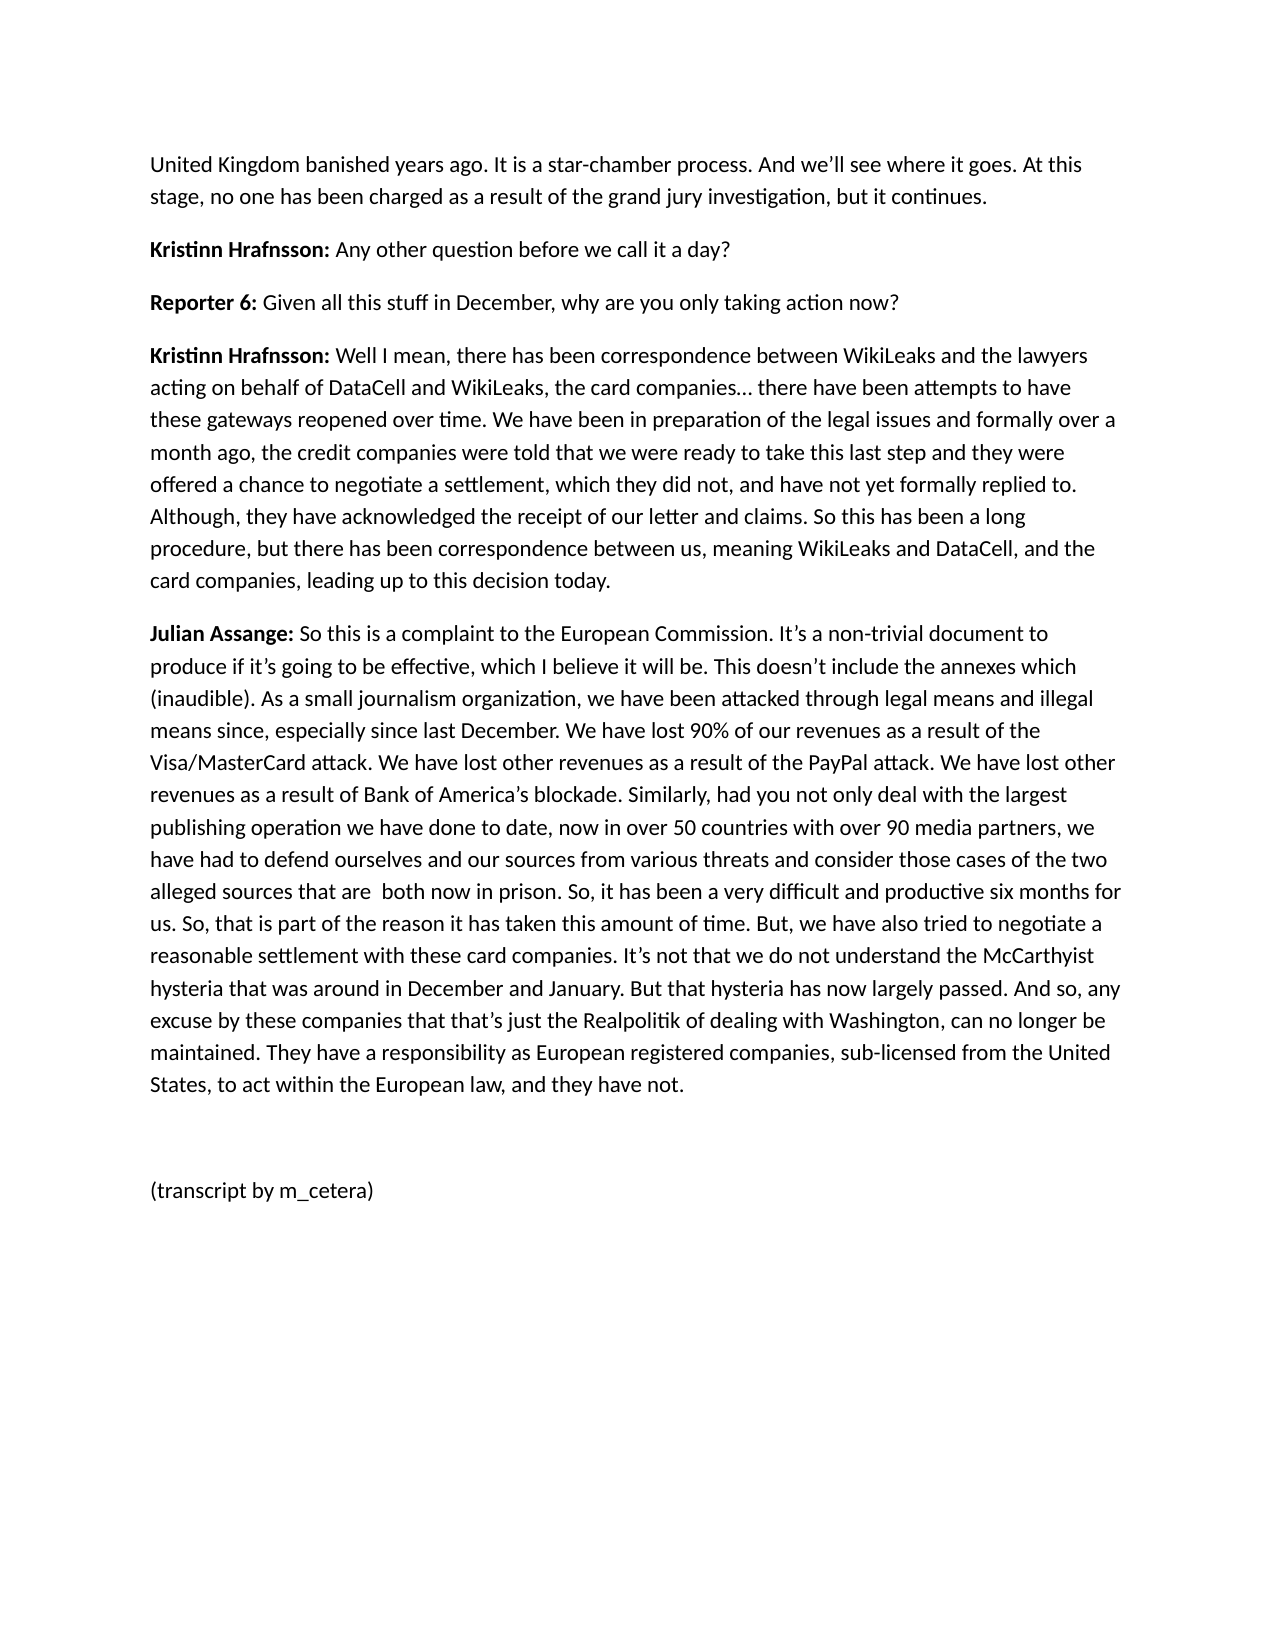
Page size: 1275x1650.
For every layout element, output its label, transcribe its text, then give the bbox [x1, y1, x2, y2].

text (transcript by m_cetera) [150, 1176, 1125, 1204]
text Reporter 6: Given all this stuff in December, why are you only taking action now? [150, 288, 1125, 316]
text Kristinn Hrafnsson: Any other question before we call it a day? [150, 235, 1125, 263]
text United Kingdom banished years ago. It is a star-chamber process. And we’ll see where it goes. At this stage, no one has been charged as a result of the grand jury investigation, but it continues. [150, 150, 1125, 210]
text Julian Assange: So this is a complaint to the European Commission. It’s a non-trivial document to produce if it’s going to be effective, which I believe it will be. This doesn’t include the annexes which (inaudible). As a small journalism organization, we have been attacked through legal means and illegal means since, especially since last December. We have lost 90% of our revenues as a result of the Visa/MasterCard attack. We have lost other revenues as a result of the PayPal attack. We have lost other revenues as a result of Bank of America’s blockade. Similarly, had you not only deal with the largest publishing operation we have done to date, now in over 50 countries with over 90 media partners, we have had to defend ourselves and our sources from various threats and consider those cases of the two alleged sources that are both now in prison. So, it has been a very difficult and productive six months for us. So, that is part of the reason it has taken this amount of time. But, we have also tried to negotiate a reasonable settlement with these card companies. It’s not that we do not understand the McCarthyist hysteria that was around in December and January. But that hysteria has now largely passed. And so, any excuse by these companies that that’s just the Realpolitik of dealing with Washington, can no longer be maintained. They have a responsibility as European registered companies, sub-licensed from the United States, to act within the European law, and they have not. [150, 619, 1125, 1098]
text Kristinn Hrafnsson: Well I mean, there has been correspondence between WikiLeaks and the lawyers acting on behalf of DataCell and WikiLeaks, the card companies… there have been attempts to have these gateways reopened over time. We have been in preparation of the legal issues and formally over a month ago, the credit companies were told that we were ready to take this last step and they were offered a chance to negotiate a settlement, which they did not, and have not yet formally replied to. Although, they have acknowledged the receipt of our letter and claims. So this has been a long procedure, but there has been correspondence between us, meaning WikiLeaks and DataCell, and the card companies, leading up to this decision today. [150, 341, 1125, 594]
